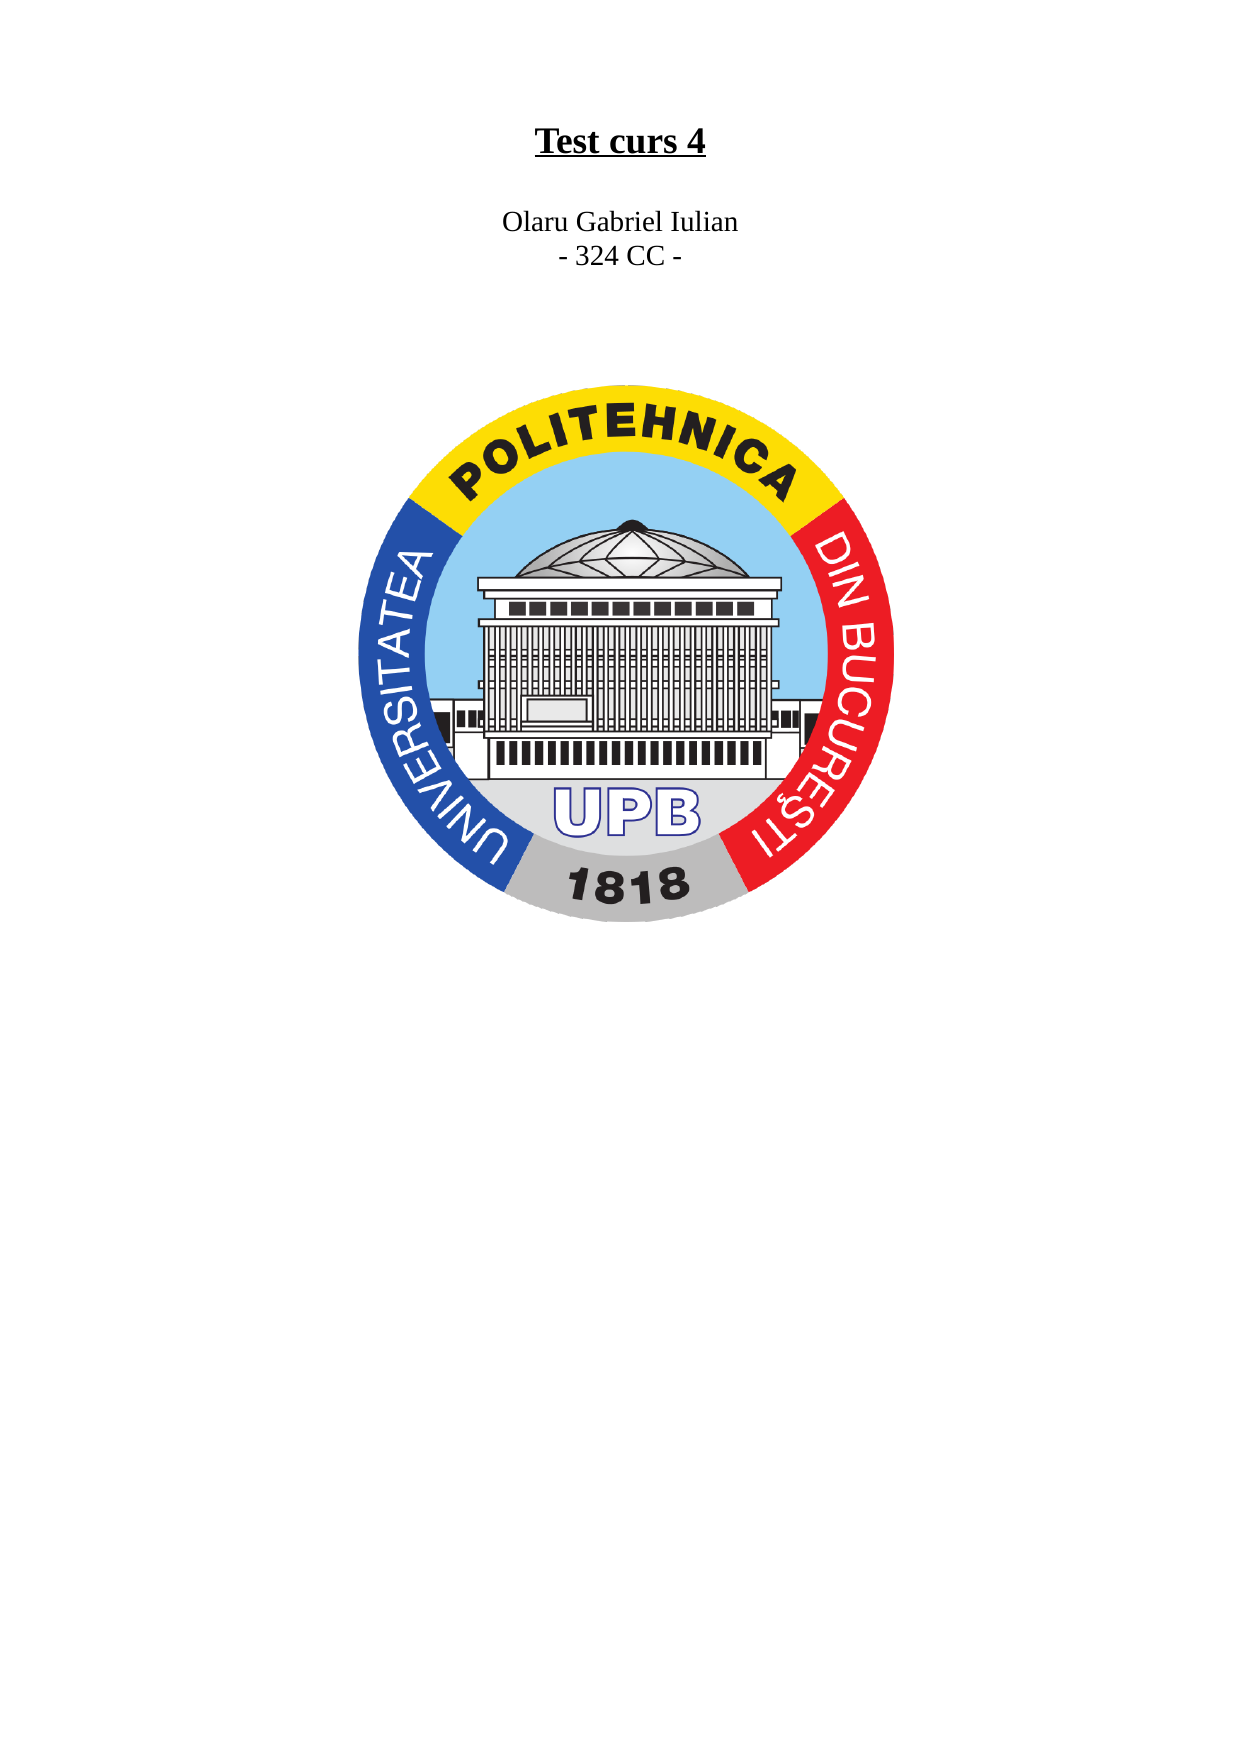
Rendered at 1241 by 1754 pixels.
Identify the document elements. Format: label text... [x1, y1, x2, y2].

picture [354, 381, 898, 926]
text Olaru Gabriel Iulian [118, 204, 1122, 238]
text Test curs 4 [118, 118, 1122, 161]
text - 324 CC - [118, 238, 1122, 271]
